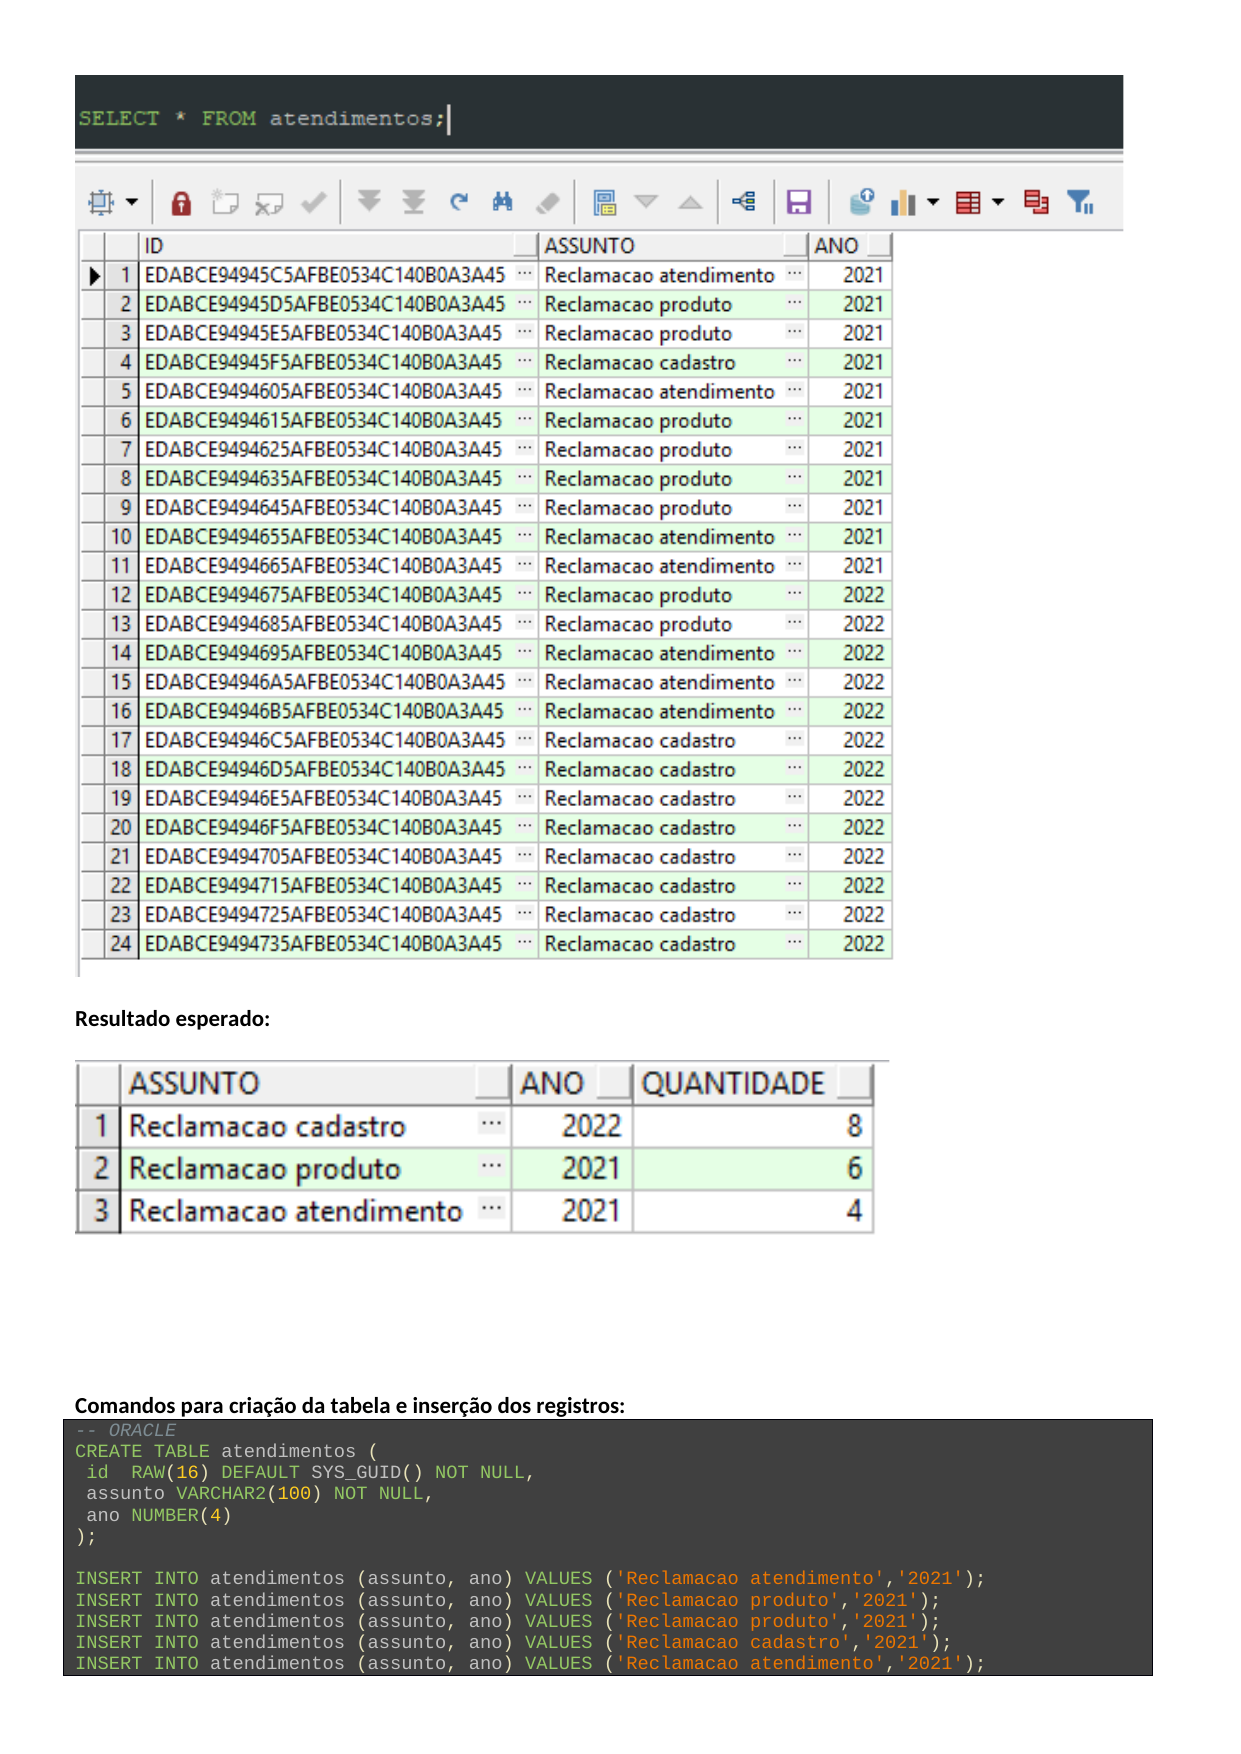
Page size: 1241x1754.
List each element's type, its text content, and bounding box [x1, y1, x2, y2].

picture [75, 75, 1124, 977]
text Comandos para criação da tabela e inserção dos registros: [75, 1391, 1165, 1419]
text Resultado esperado: [75, 1004, 1165, 1033]
table_header -- ORACLE CREATE TABLE atendimentos ( id RAW(16) DEFAULT SYS_GUID() NOT NULL, assunto VARCHAR2(100) NOT NULL, ano NUMBER(4) ); INSERT INTO atendimentos (assunto, ano) VALUES ('Reclamacao atendimento','2021'); INSERT INTO atendimentos (assunto, ano) VALUES ('Reclamacao produto','2021'); INSERT INTO atendimentos (assunto, ano) VALUES ('Reclamacao produto','2021'); INSERT INTO atendimentos (assunto, ano) VALUES ('Reclamacao cadastro','2021'); INSERT INTO atendimentos (assunto, ano) VALUES ('Reclamacao atendimento','2021'); [64, 1420, 1152, 1675]
picture [75, 1060, 890, 1252]
